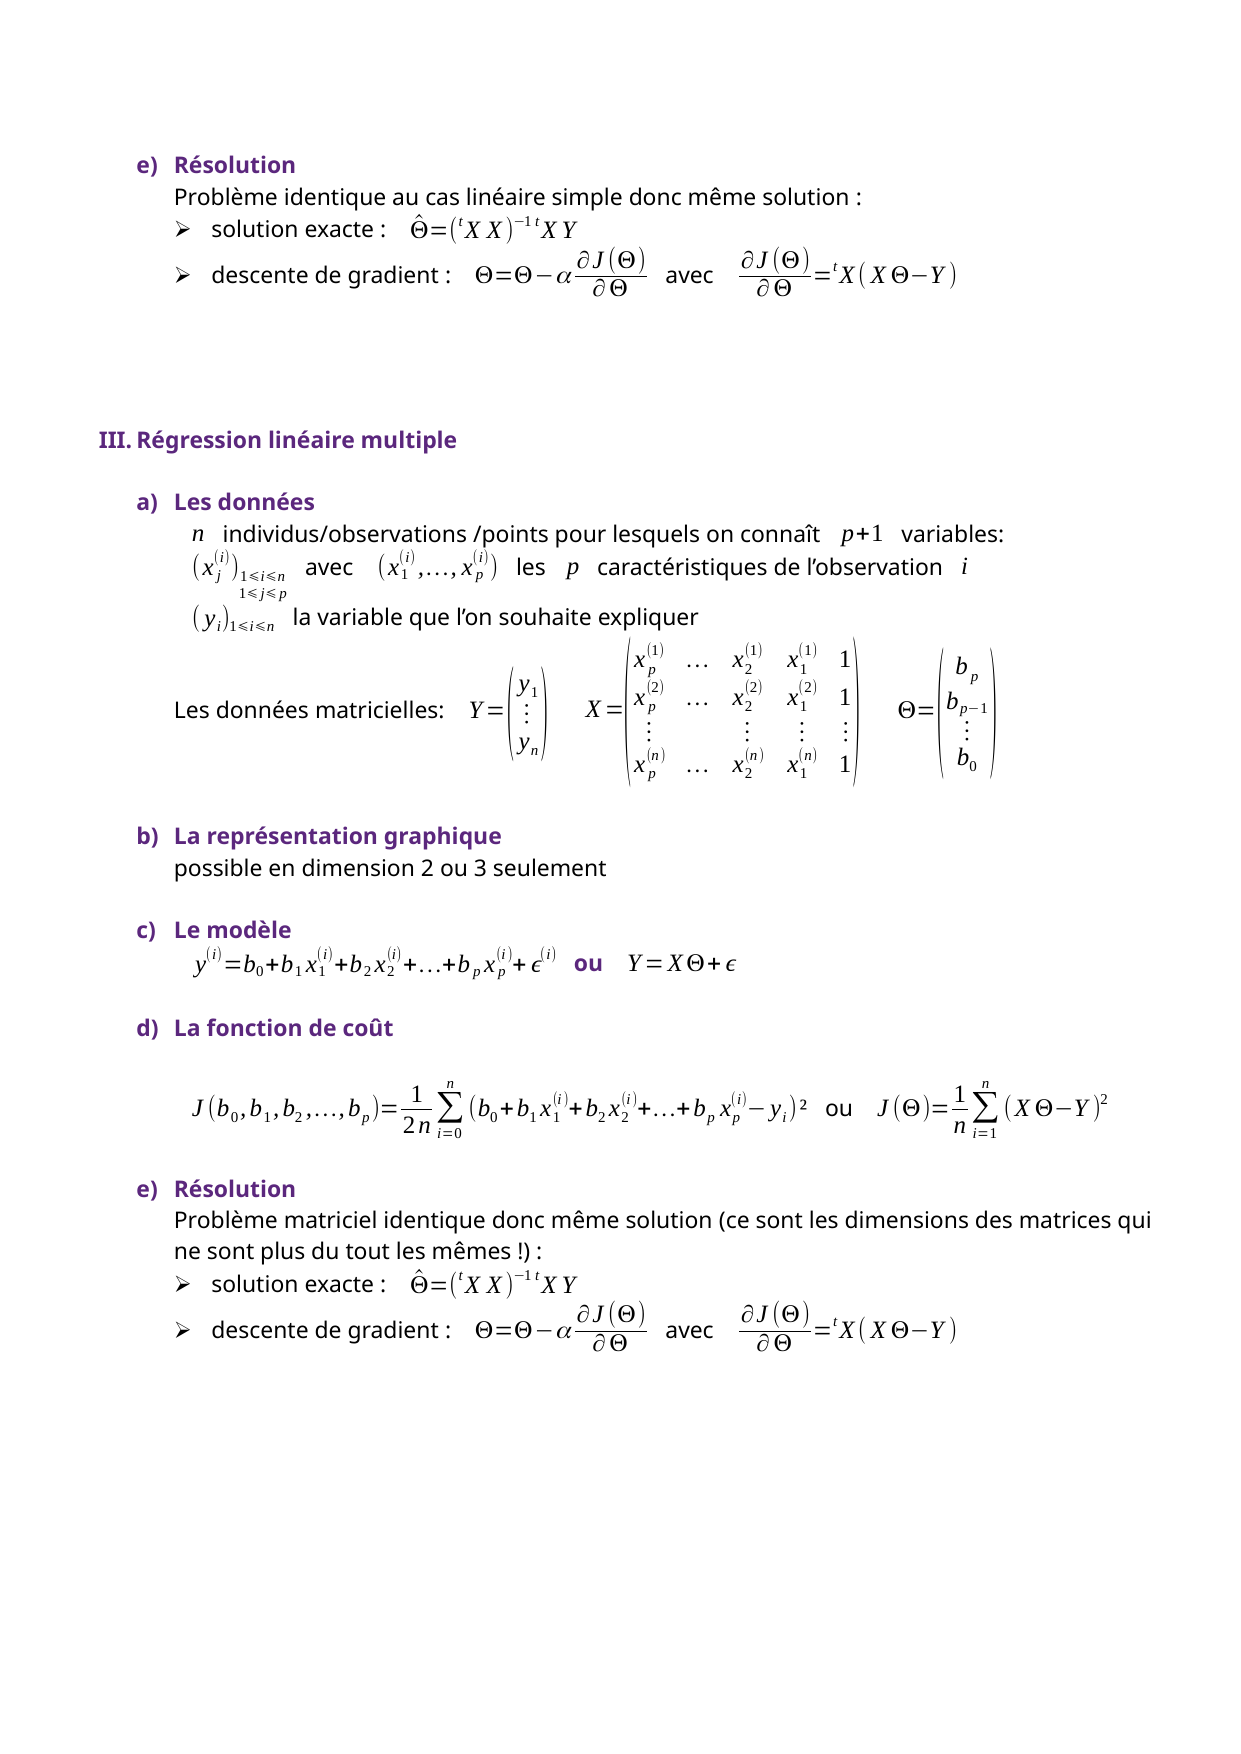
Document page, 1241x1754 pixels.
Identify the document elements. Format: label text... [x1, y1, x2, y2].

list solution exacte : [174, 1267, 1184, 1299]
list descente de gradient : avec [174, 1299, 1184, 1353]
list Le modèle [136, 914, 1184, 945]
list solution exacte : [174, 212, 1184, 245]
list possible en dimension 2 ou 3 seulement [136, 852, 1184, 883]
list Régression linéaire multiple [99, 424, 1184, 455]
list avec lescaractéristiques de l’observation [136, 549, 1184, 601]
list Problème matriciel identique donc même solution (ce sont les dimensions des matrices qui ne sont plus du tout les mêmes !) : [136, 1204, 1184, 1267]
list Les données [136, 486, 1184, 517]
list Les données matricielles: [136, 635, 1184, 789]
list La fonction de coût [136, 1012, 1184, 1043]
list La représentation graphique [136, 820, 1184, 852]
list Problème identique au cas linéaire simple donc même solution : [136, 181, 1184, 212]
list Résolution [136, 1173, 1184, 1204]
list ou [136, 1074, 1184, 1142]
list la variable que l’on souhaite expliquer [136, 601, 1184, 635]
list ou [136, 945, 1184, 981]
list individus/observations /points pour lesquels on connaîtvariables: [136, 517, 1184, 549]
list descente de gradient : avec [174, 245, 1184, 299]
list Résolution [136, 149, 1184, 181]
